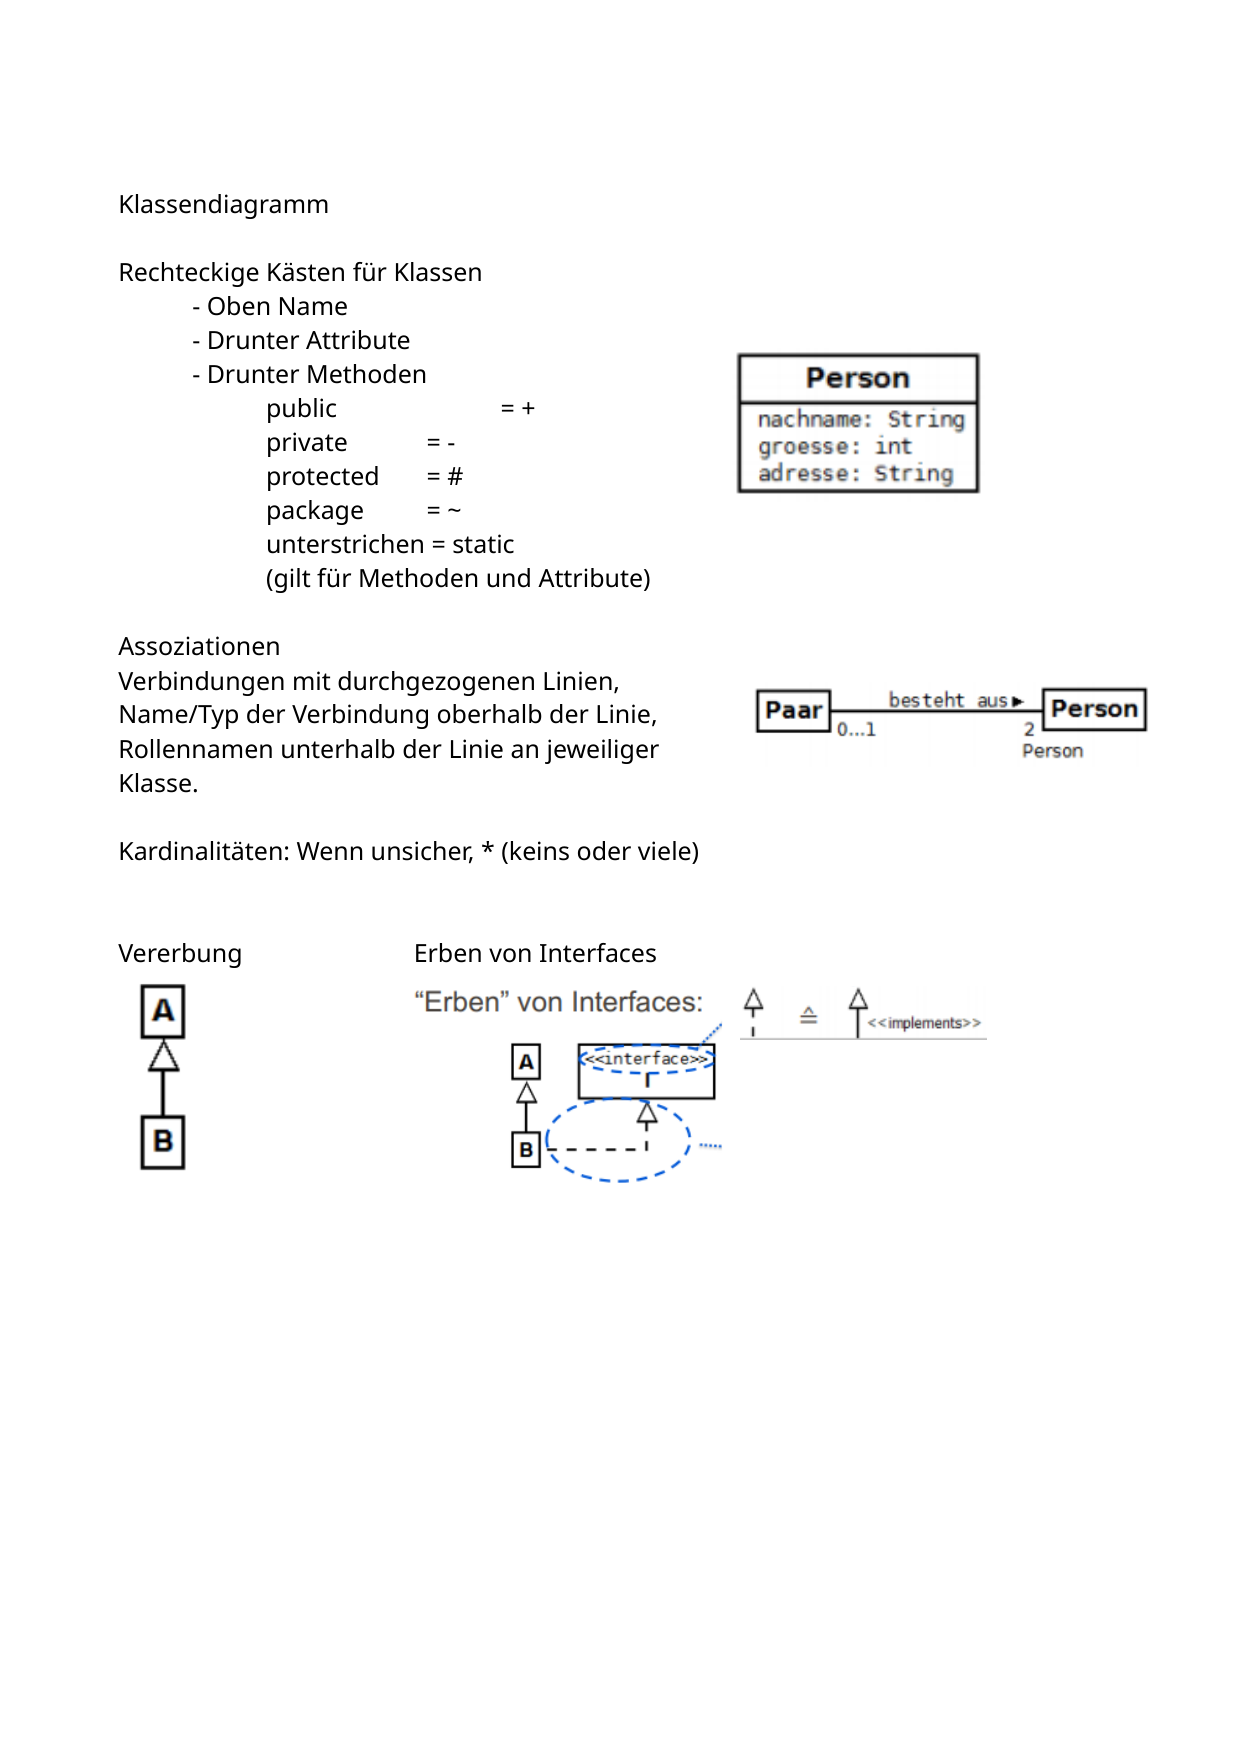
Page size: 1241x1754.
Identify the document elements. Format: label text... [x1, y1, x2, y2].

text private = - [118, 425, 723, 459]
picture [723, 343, 995, 506]
text unterstrichen = static [118, 527, 1122, 561]
text public = + [118, 391, 723, 425]
text Verbindungen mit durchgezogenen Linien, Name/Typ der Verbindung oberhalb der Linie, Rollennamen unterhalb der Linie an jeweiliger Klasse. [118, 663, 1122, 799]
text [995, 425, 1122, 459]
text [995, 357, 1122, 391]
text Kardinalitäten: Wenn unsicher, * (keins oder viele) [118, 833, 1122, 867]
text Rechteckige Kästen für Klassen [118, 254, 1122, 288]
picture [746, 637, 1159, 785]
text [995, 459, 1122, 493]
text Klassendiagramm [118, 186, 1122, 220]
text - Drunter Methoden [118, 357, 723, 391]
text protected = # [118, 459, 723, 493]
text Vererbung Erben von Interfaces [118, 936, 1122, 970]
text (gilt für Methoden und Attribute) [118, 561, 1122, 595]
picture [740, 986, 987, 1040]
text - Drunter Attribute [118, 322, 1122, 357]
text [995, 391, 1122, 425]
picture [120, 976, 208, 1191]
picture [411, 977, 723, 1194]
text - Oben Name [118, 288, 1122, 322]
text Assoziationen [118, 629, 1122, 663]
text package = ~ [118, 493, 1122, 527]
